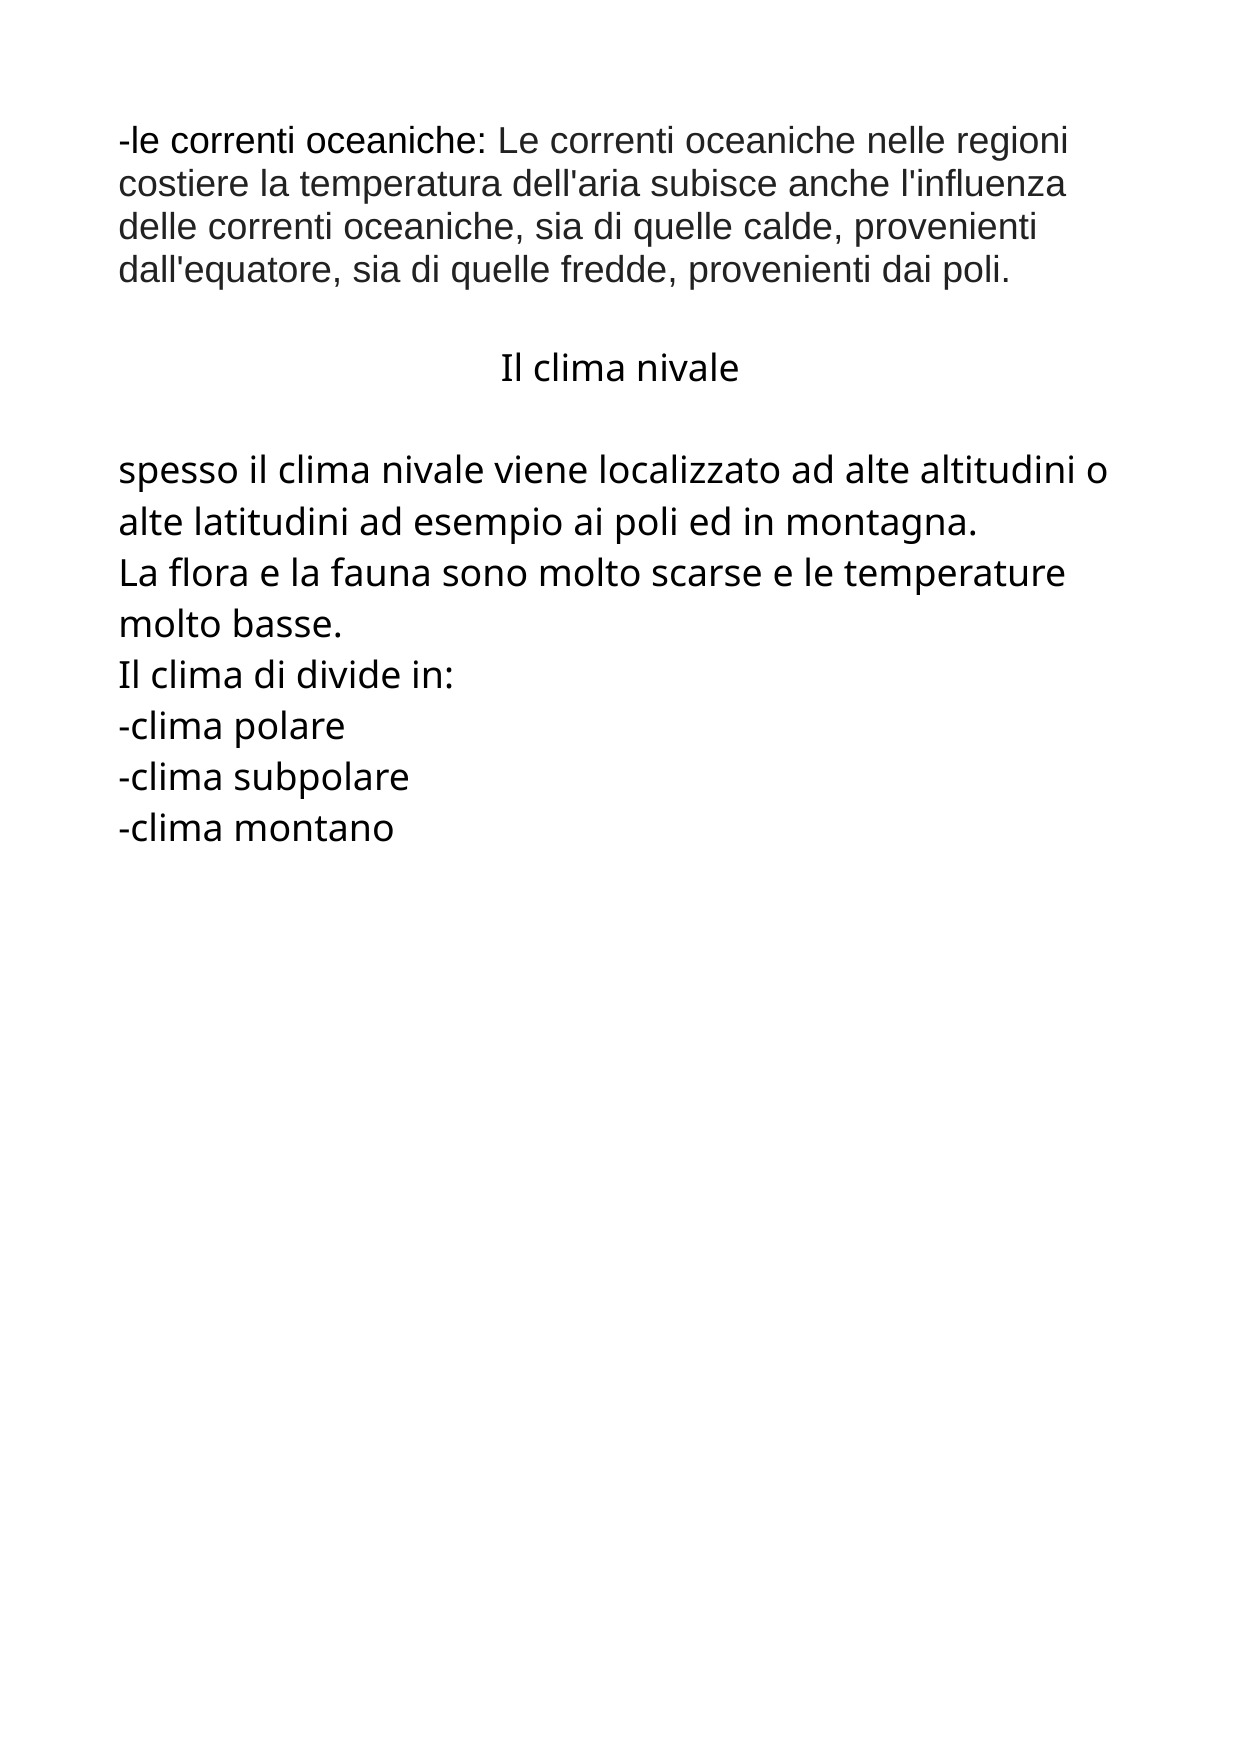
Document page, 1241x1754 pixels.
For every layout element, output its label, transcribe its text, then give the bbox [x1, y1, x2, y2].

text spesso il clima nivale viene localizzato ad alte altitudini o alte latitudini ad esempio ai poli ed in montagna. [118, 444, 1122, 546]
text Il clima nivale [118, 342, 1122, 393]
text La flora e la fauna sono molto scarse e le temperature molto basse. [118, 546, 1122, 648]
text -le correnti oceaniche: Le correnti oceaniche nelle regioni costiere la temperatura dell'aria subisce anche l'influenza delle correnti oceaniche, sia di quelle calde, provenienti dall'equatore, sia di quelle fredde, provenienti dai poli. [118, 118, 1122, 291]
text Il clima di divide in: [118, 648, 1122, 699]
text -clima montano [118, 801, 1122, 852]
text -clima subpolare [118, 750, 1122, 801]
text -clima polare [118, 699, 1122, 750]
